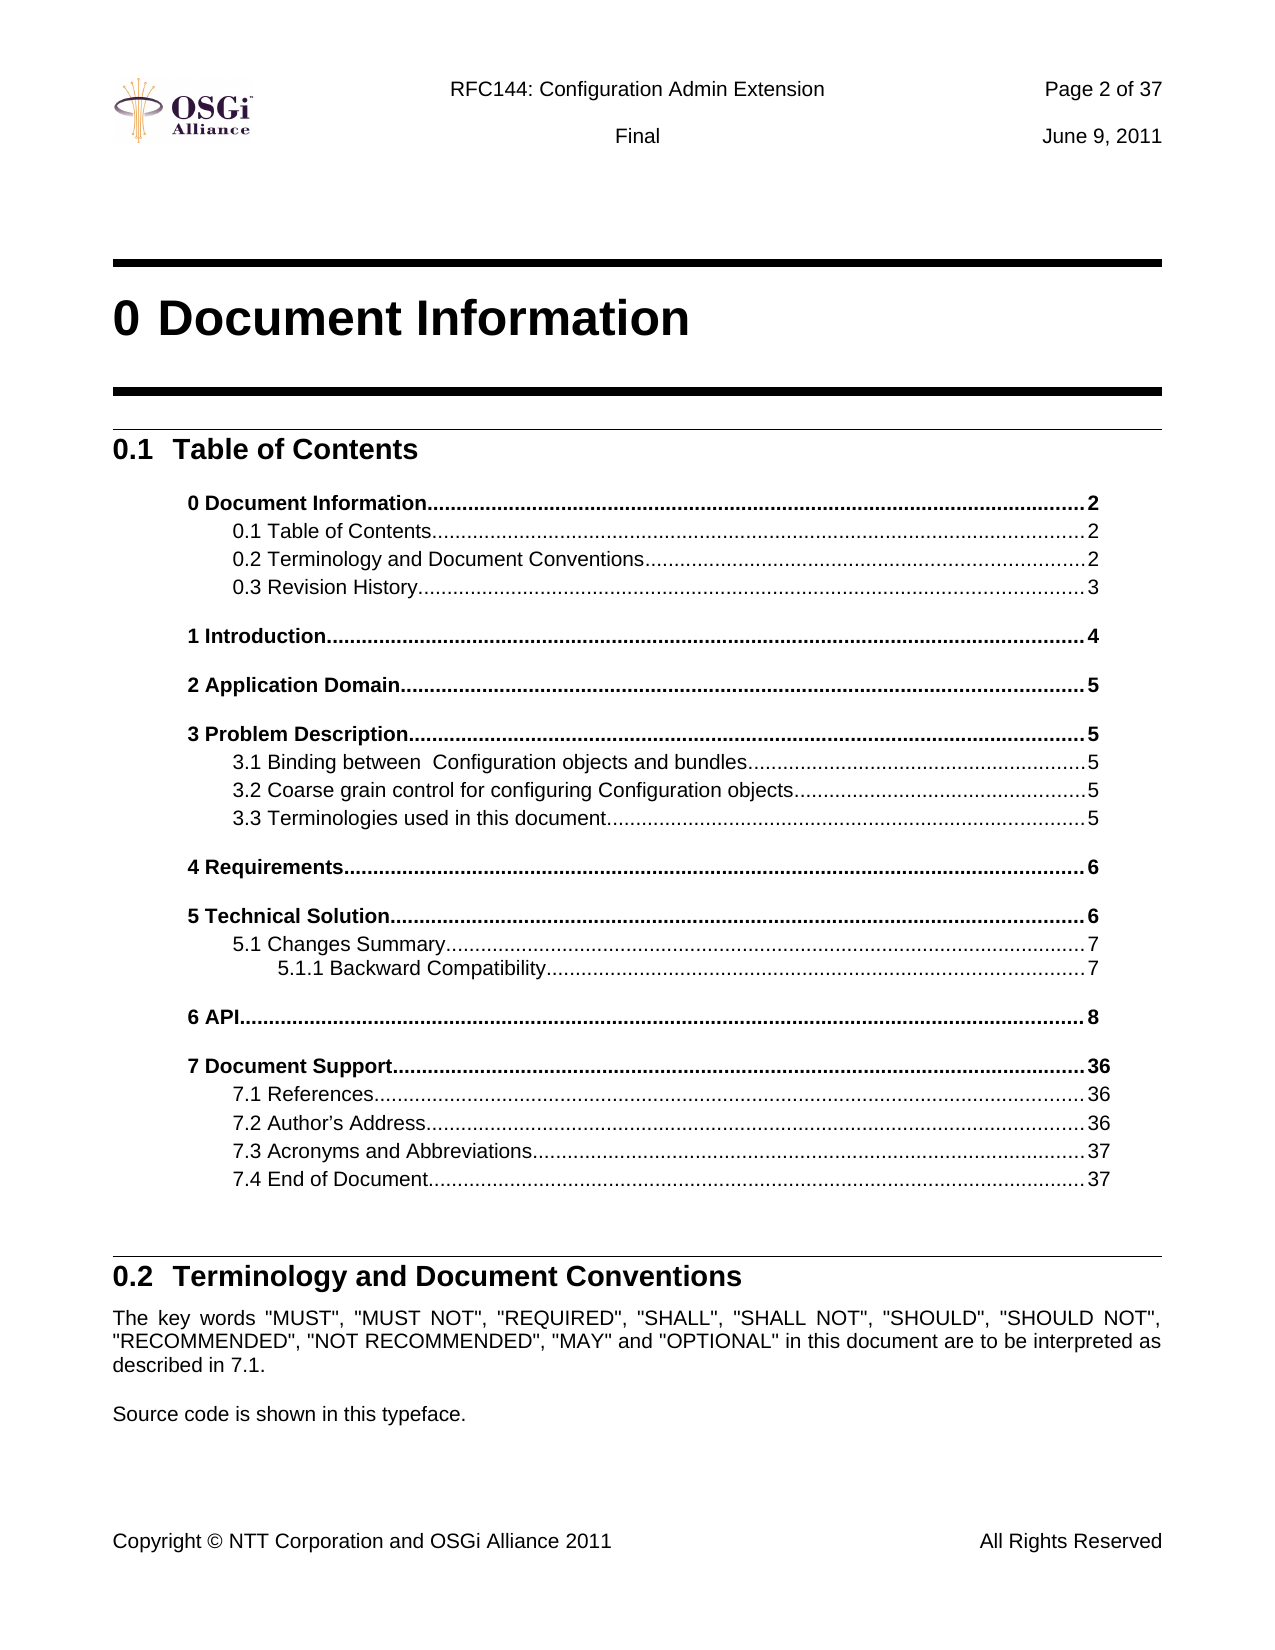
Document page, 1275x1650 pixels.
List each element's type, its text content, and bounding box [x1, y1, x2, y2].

text 5.1.1 Backward Compatibility 7 [277, 956, 1162, 980]
text 2 Application Domain 5 [187, 673, 1162, 697]
text 0.1 Table of Contents 2 [232, 519, 1162, 543]
text 7 Document Support 36 [187, 1054, 1162, 1078]
picture [114, 78, 254, 143]
text 6 API 8 [187, 1005, 1162, 1029]
subtitle Document Information [112, 260, 1162, 396]
text 3.2 Coarse grain control for configuring Configuration objects 5 [232, 778, 1162, 802]
text 7.3 Acronyms and Abbreviations 37 [232, 1138, 1162, 1162]
text 4 Requirements 6 [187, 855, 1162, 879]
text 7.4 End of Document 37 [232, 1167, 1162, 1191]
subtitle Terminology and Document Conventions [112, 1257, 1162, 1293]
text 0.2 Terminology and Document Conventions 2 [232, 547, 1162, 571]
text 3.1 Binding between Configuration objects and bundles 5 [232, 750, 1162, 774]
text 1 Introduction 4 [187, 624, 1162, 648]
text 7.2 Author’s Address 36 [232, 1110, 1162, 1134]
text 5.1 Changes Summary 7 [232, 932, 1162, 956]
text 3 Problem Description 5 [187, 722, 1162, 746]
subtitle Table of Contents [112, 430, 1162, 466]
text Source code is shown in this typeface. [112, 1402, 1162, 1426]
text 5 Technical Solution 6 [187, 904, 1162, 928]
text 3.3 Terminologies used in this document 5 [232, 806, 1162, 830]
text 0.3 Revision History 3 [232, 575, 1162, 599]
text The key words "MUST", "MUST NOT", "REQUIRED", "SHALL", "SHALL NOT", "SHOULD", "SHOULD NOT", "RECOMMENDED", "NOT RECOMMENDED", "MAY" and "OPTIONAL" in this document are to be interpreted as described in 7.1. [112, 1305, 1162, 1377]
text 7.1 References 36 [232, 1082, 1162, 1106]
text 0 Document Information 2 [187, 491, 1162, 514]
